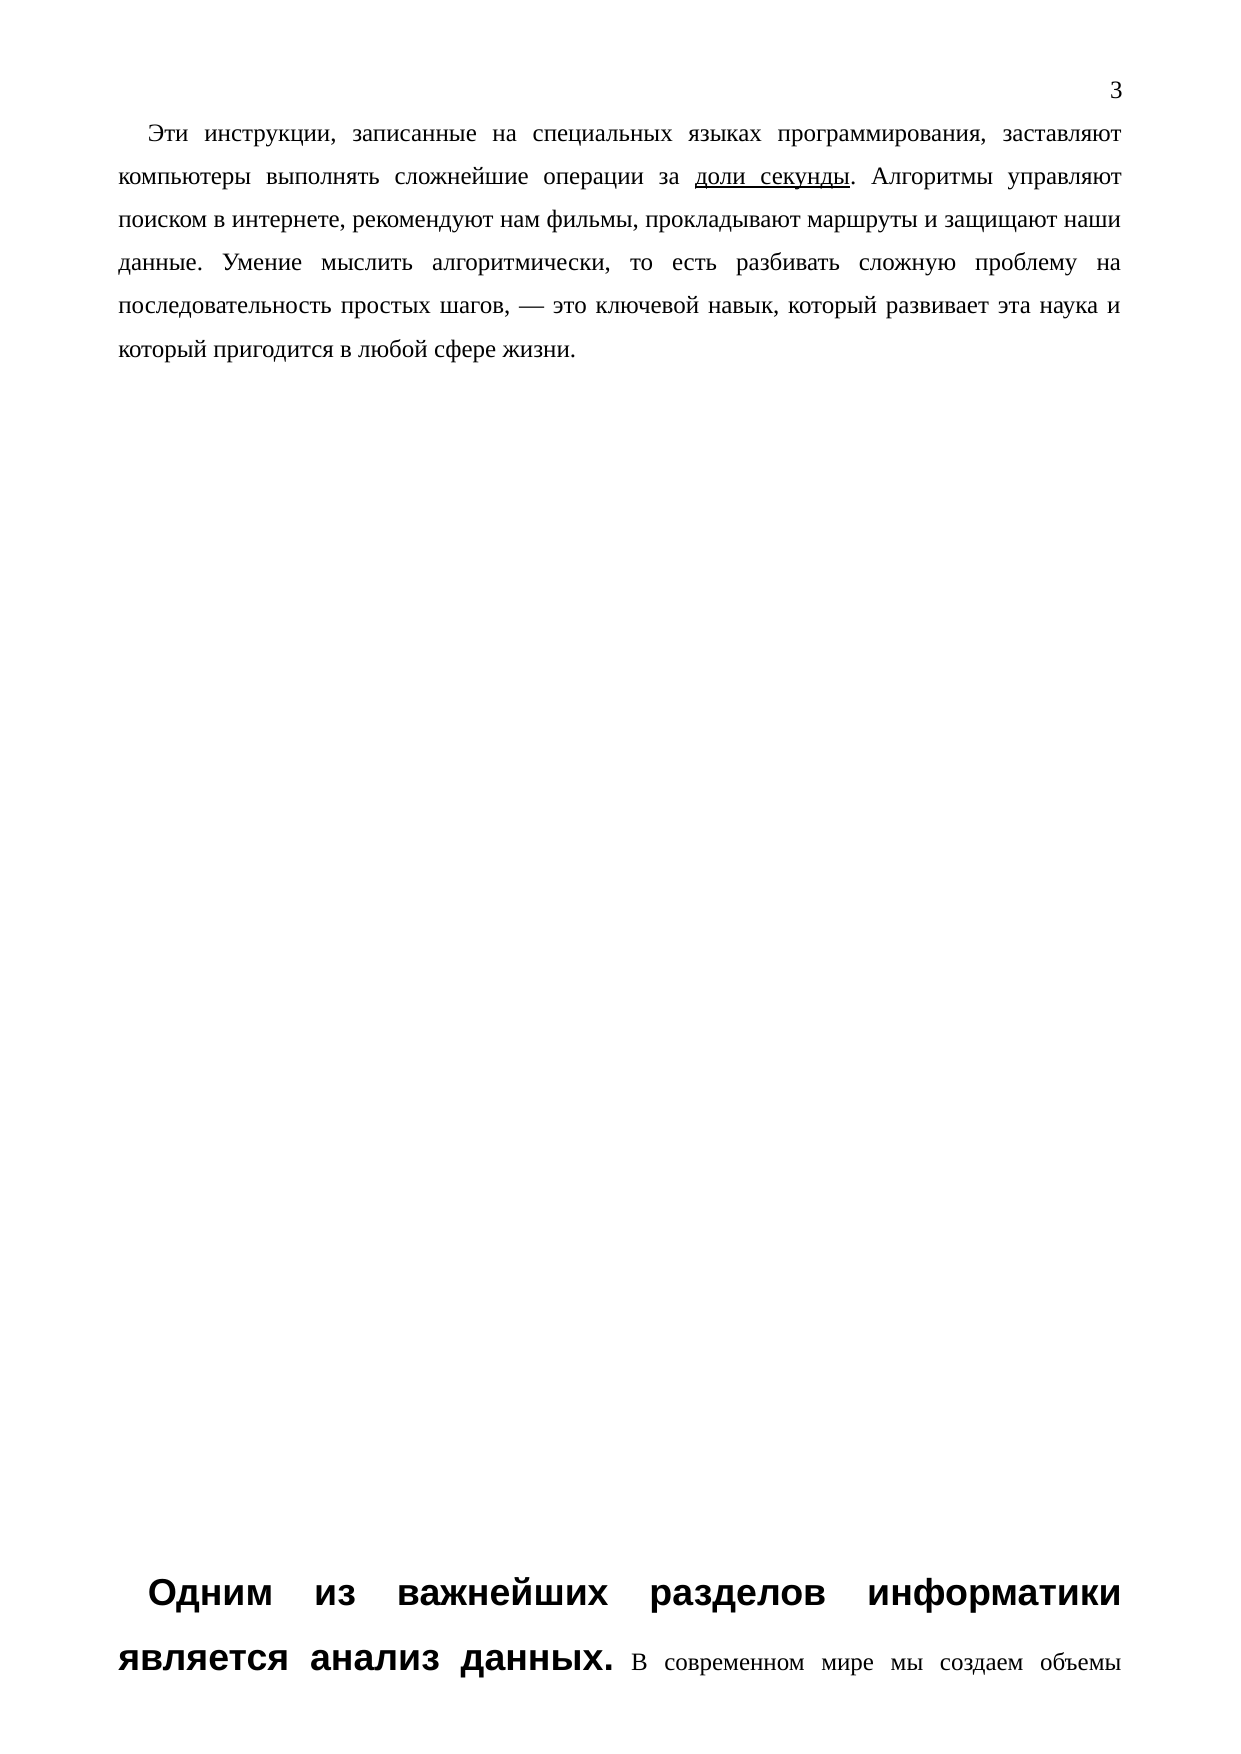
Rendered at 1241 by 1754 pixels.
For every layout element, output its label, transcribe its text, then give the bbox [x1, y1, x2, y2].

text Эти инструкции, записанные на специальных языках программирования, заставляют компьютеры выполнять сложнейшие операции за доли секунды. Алгоритмы управляют поиском в интернете, рекомендуют нам фильмы, прокладывают маршруты и защищают наши данные. Умение мыслить алгоритмически, то есть разбивать сложную проблему на последовательность простых шагов, — это ключевой навык, который развивает эта наука и который пригодится в любой сфере жизни. [118, 118, 1122, 362]
text Одним из важнейших разделов информатики является анализ данных. В современном мире мы создаем объемы [118, 1570, 1122, 1678]
